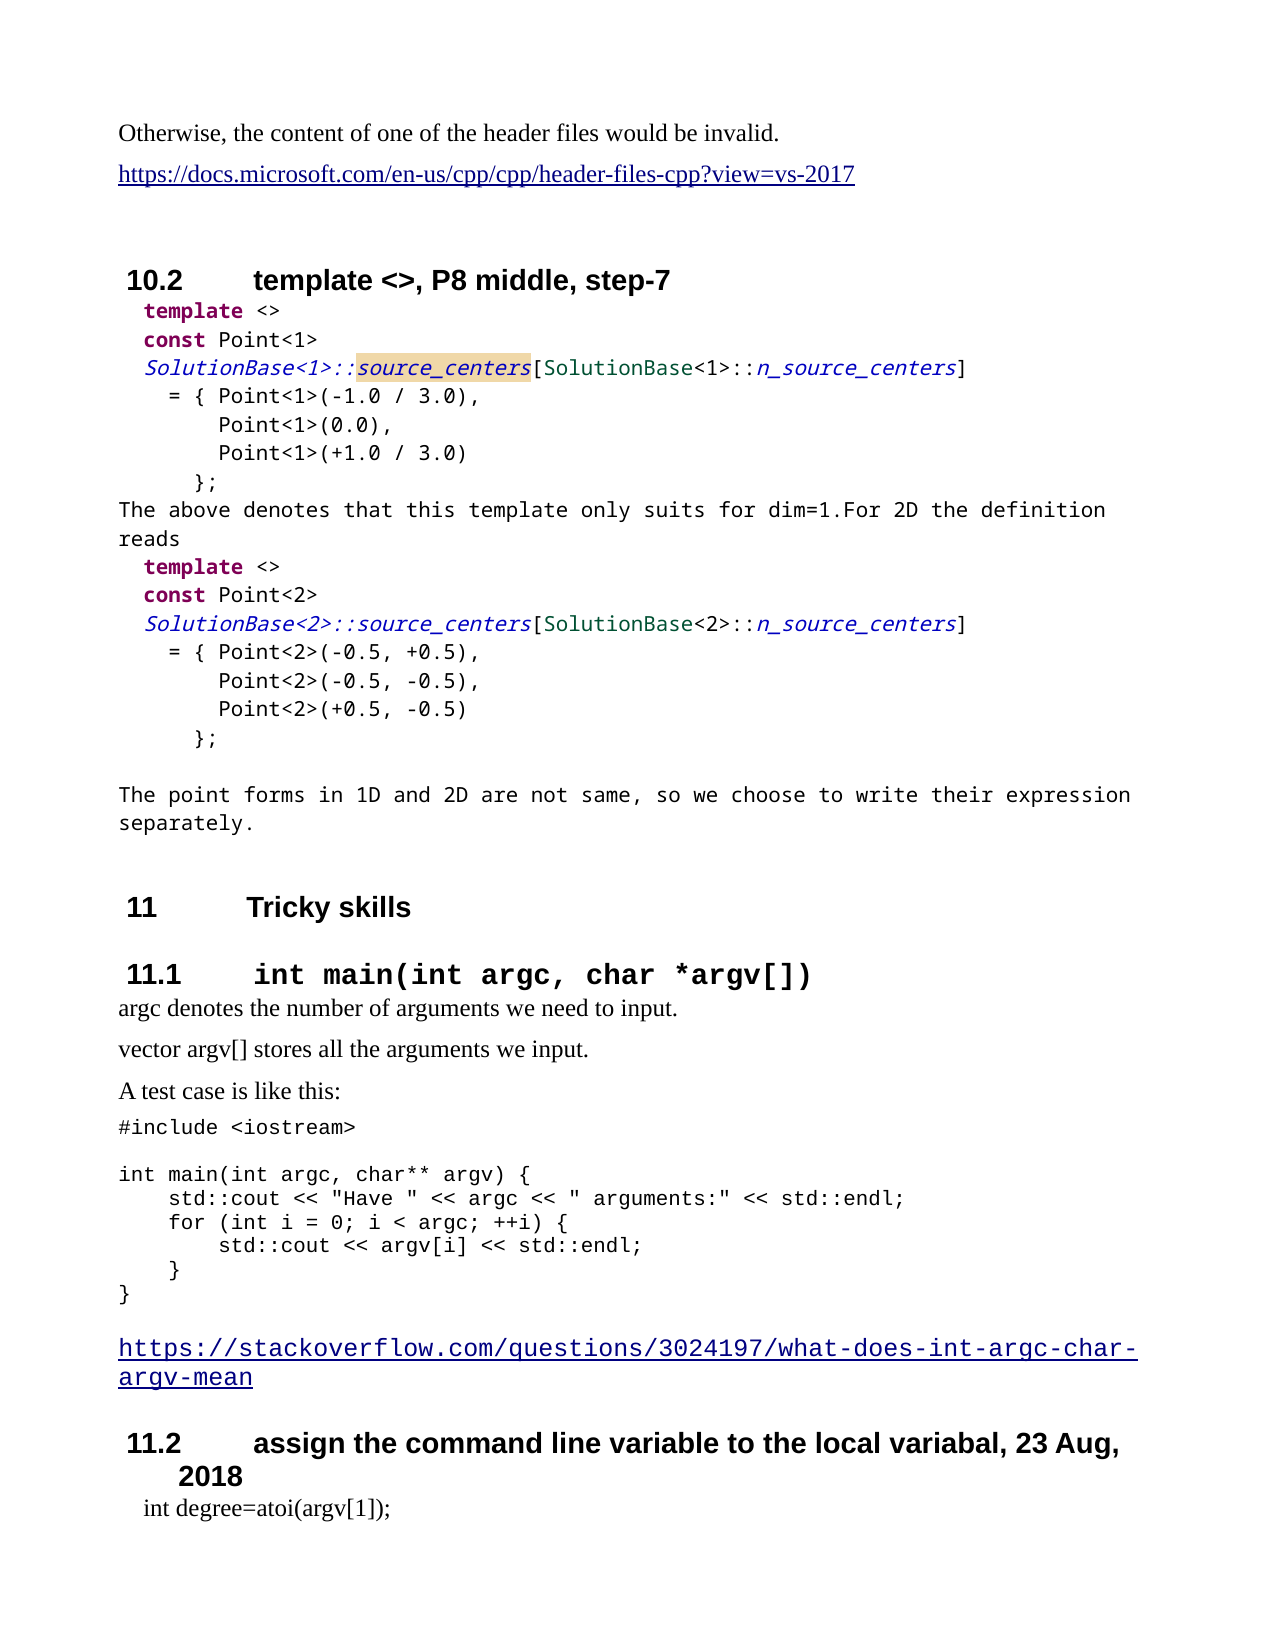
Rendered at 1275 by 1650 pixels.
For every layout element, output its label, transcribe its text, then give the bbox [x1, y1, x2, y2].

text template <> [118, 296, 1157, 325]
subtitle assign the command line variable to the local variabal, 23 Aug, 2018 [118, 1426, 1157, 1493]
text std::cout << "Have " << argc << " arguments:" << std::endl; [118, 1188, 1157, 1212]
text Point<1>(+1.0 / 3.0) [118, 438, 1157, 467]
subtitle int main(int argc, char *argv[]) [118, 957, 1157, 993]
text vector argv[] stores all the arguments we input. [118, 1034, 1157, 1063]
text = { Point<1>(-1.0 / 3.0), [118, 382, 1157, 410]
text Otherwise, the content of one of the header files would be invalid. [118, 118, 1157, 147]
text argc denotes the number of arguments we need to input. [118, 993, 1157, 1022]
text A test case is like this: [118, 1076, 1157, 1104]
text https://stackoverflow.com/questions/3024197/what-does-int-argc-char-argv-mean [118, 1336, 1157, 1392]
text const Point<2> [118, 581, 1157, 609]
text }; [118, 467, 1157, 495]
text SolutionBase<1>::source_centers[SolutionBase<1>::n_source_centers] [118, 353, 1157, 382]
text for (int i = 0; i < argc; ++i) { [118, 1212, 1157, 1235]
text } [118, 1283, 1157, 1306]
text Point<2>(-0.5, -0.5), [118, 666, 1157, 694]
text }; [118, 723, 1157, 751]
text Point<2>(+0.5, -0.5) [118, 694, 1157, 723]
text #include <iostream> [118, 1117, 1157, 1141]
text int main(int argc, char** argv) { [118, 1164, 1157, 1188]
text The above denotes that this template only suits for dim=1.For 2D the definition reads [118, 495, 1157, 552]
text int degree=atoi(argv[1]); [118, 1493, 1157, 1522]
text std::cout << argv[i] << std::endl; [118, 1235, 1157, 1259]
subtitle Tricky skills [118, 890, 1157, 924]
text Point<1>(0.0), [118, 410, 1157, 438]
text } [118, 1259, 1157, 1283]
text = { Point<2>(-0.5, +0.5), [118, 637, 1157, 666]
text https://docs.microsoft.com/en-us/cpp/cpp/header-files-cpp?view=vs-2017 [118, 159, 1157, 188]
subtitle template <>, P8 middle, step-7 [118, 263, 1157, 296]
text The point forms in 1D and 2D are not same, so we choose to write their expression separately. [118, 780, 1157, 837]
text const Point<1> [118, 325, 1157, 353]
text template <> [118, 552, 1157, 581]
text SolutionBase<2>::source_centers[SolutionBase<2>::n_source_centers] [118, 609, 1157, 637]
